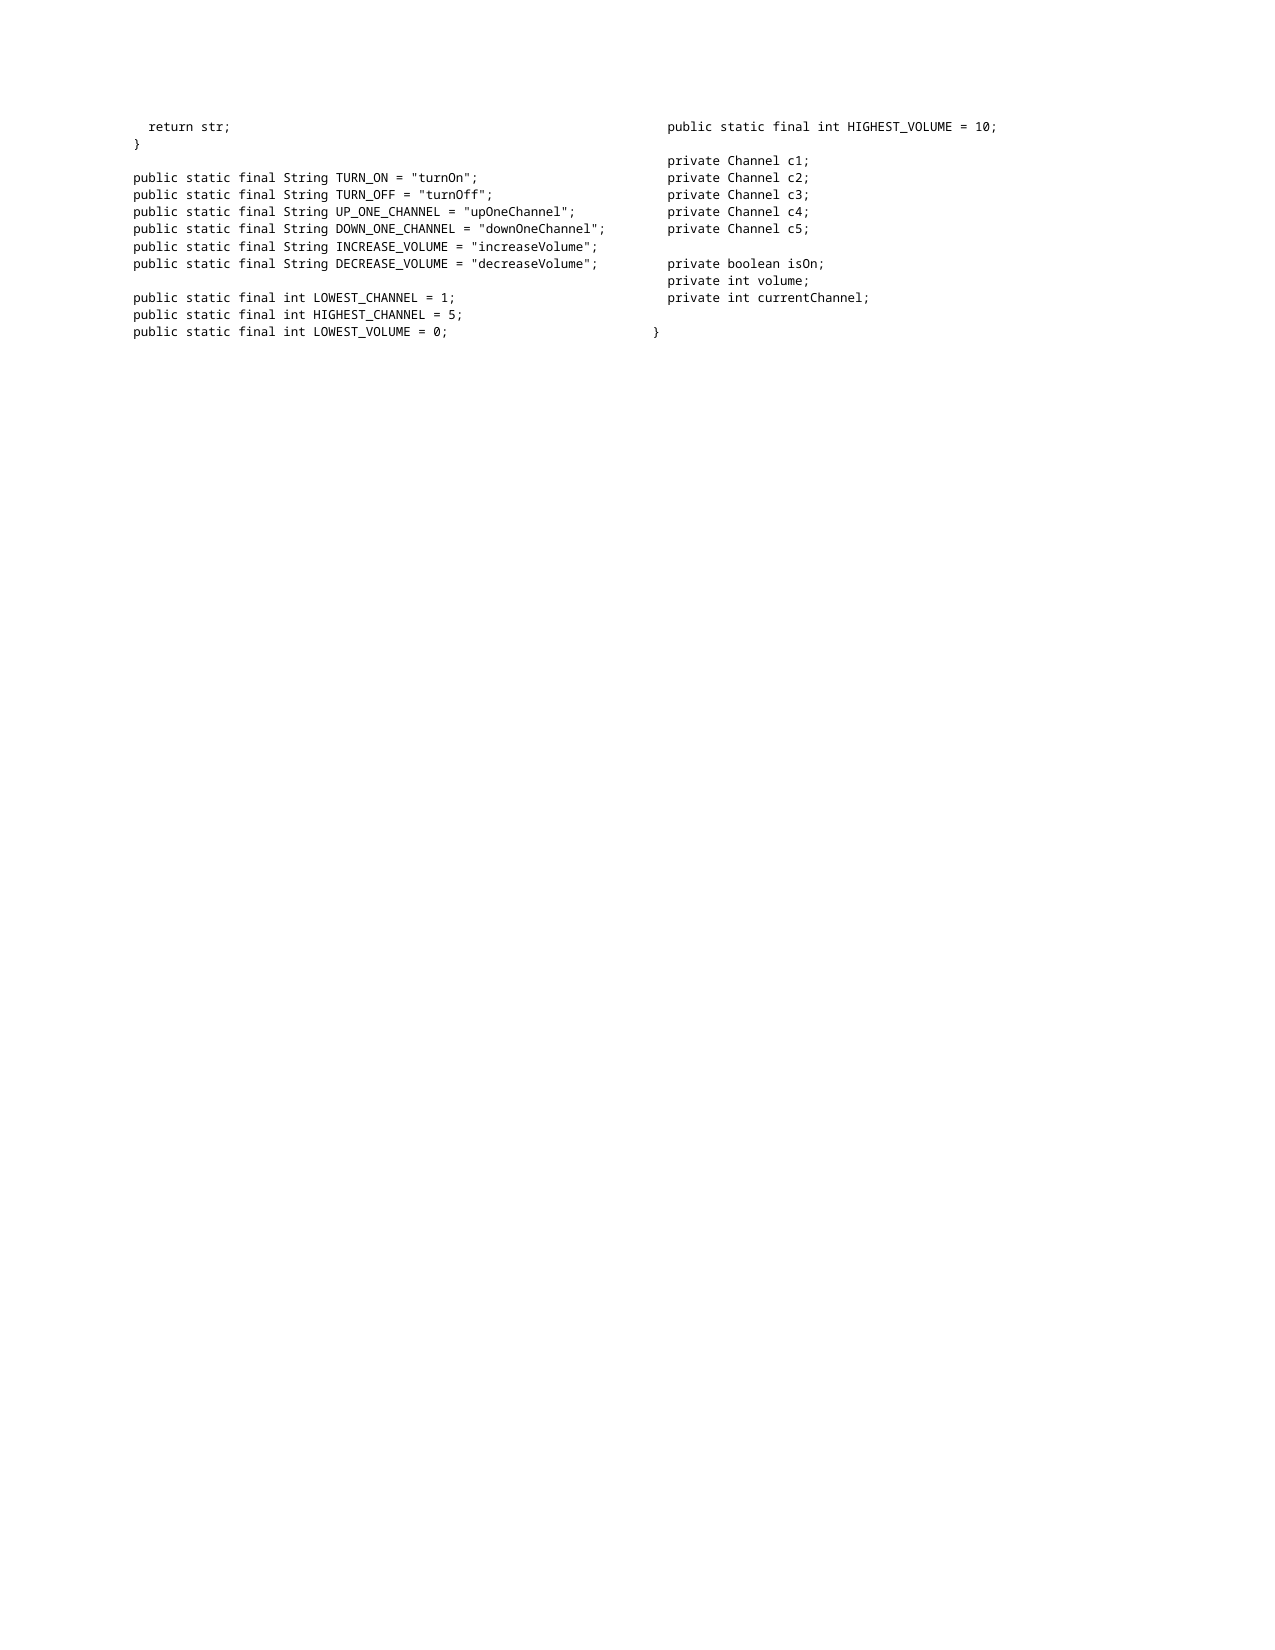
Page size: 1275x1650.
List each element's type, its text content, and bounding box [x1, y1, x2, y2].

text } [652, 323, 1157, 340]
text public static final String DOWN_ONE_CHANNEL = "downOneChannel"; [118, 221, 622, 238]
text private int currentChannel; [652, 289, 1157, 306]
text private Channel c2; [652, 169, 1157, 186]
text } [118, 135, 622, 152]
text private Channel c4; [652, 203, 1157, 221]
text public static final String INCREASE_VOLUME = "increaseVolume"; [118, 238, 622, 255]
text public static final int LOWEST_CHANNEL = 1; [118, 289, 622, 306]
text public static final String TURN_ON = "turnOn"; [118, 169, 622, 186]
text public static final String DECREASE_VOLUME = "decreaseVolume"; [118, 255, 622, 272]
text private Channel c1; [652, 152, 1157, 169]
text public static final int HIGHEST_VOLUME = 10; [652, 118, 1157, 135]
text public static final String UP_ONE_CHANNEL = "upOneChannel"; [118, 203, 622, 221]
text private Channel c3; [652, 186, 1157, 203]
text public static final int LOWEST_VOLUME = 0; [118, 323, 622, 340]
text return str; [118, 118, 622, 135]
text private int volume; [652, 272, 1157, 289]
text private boolean isOn; [652, 255, 1157, 272]
text public static final String TURN_OFF = "turnOff"; [118, 186, 622, 203]
text public static final int HIGHEST_CHANNEL = 5; [118, 306, 622, 323]
text private Channel c5; [652, 221, 1157, 238]
